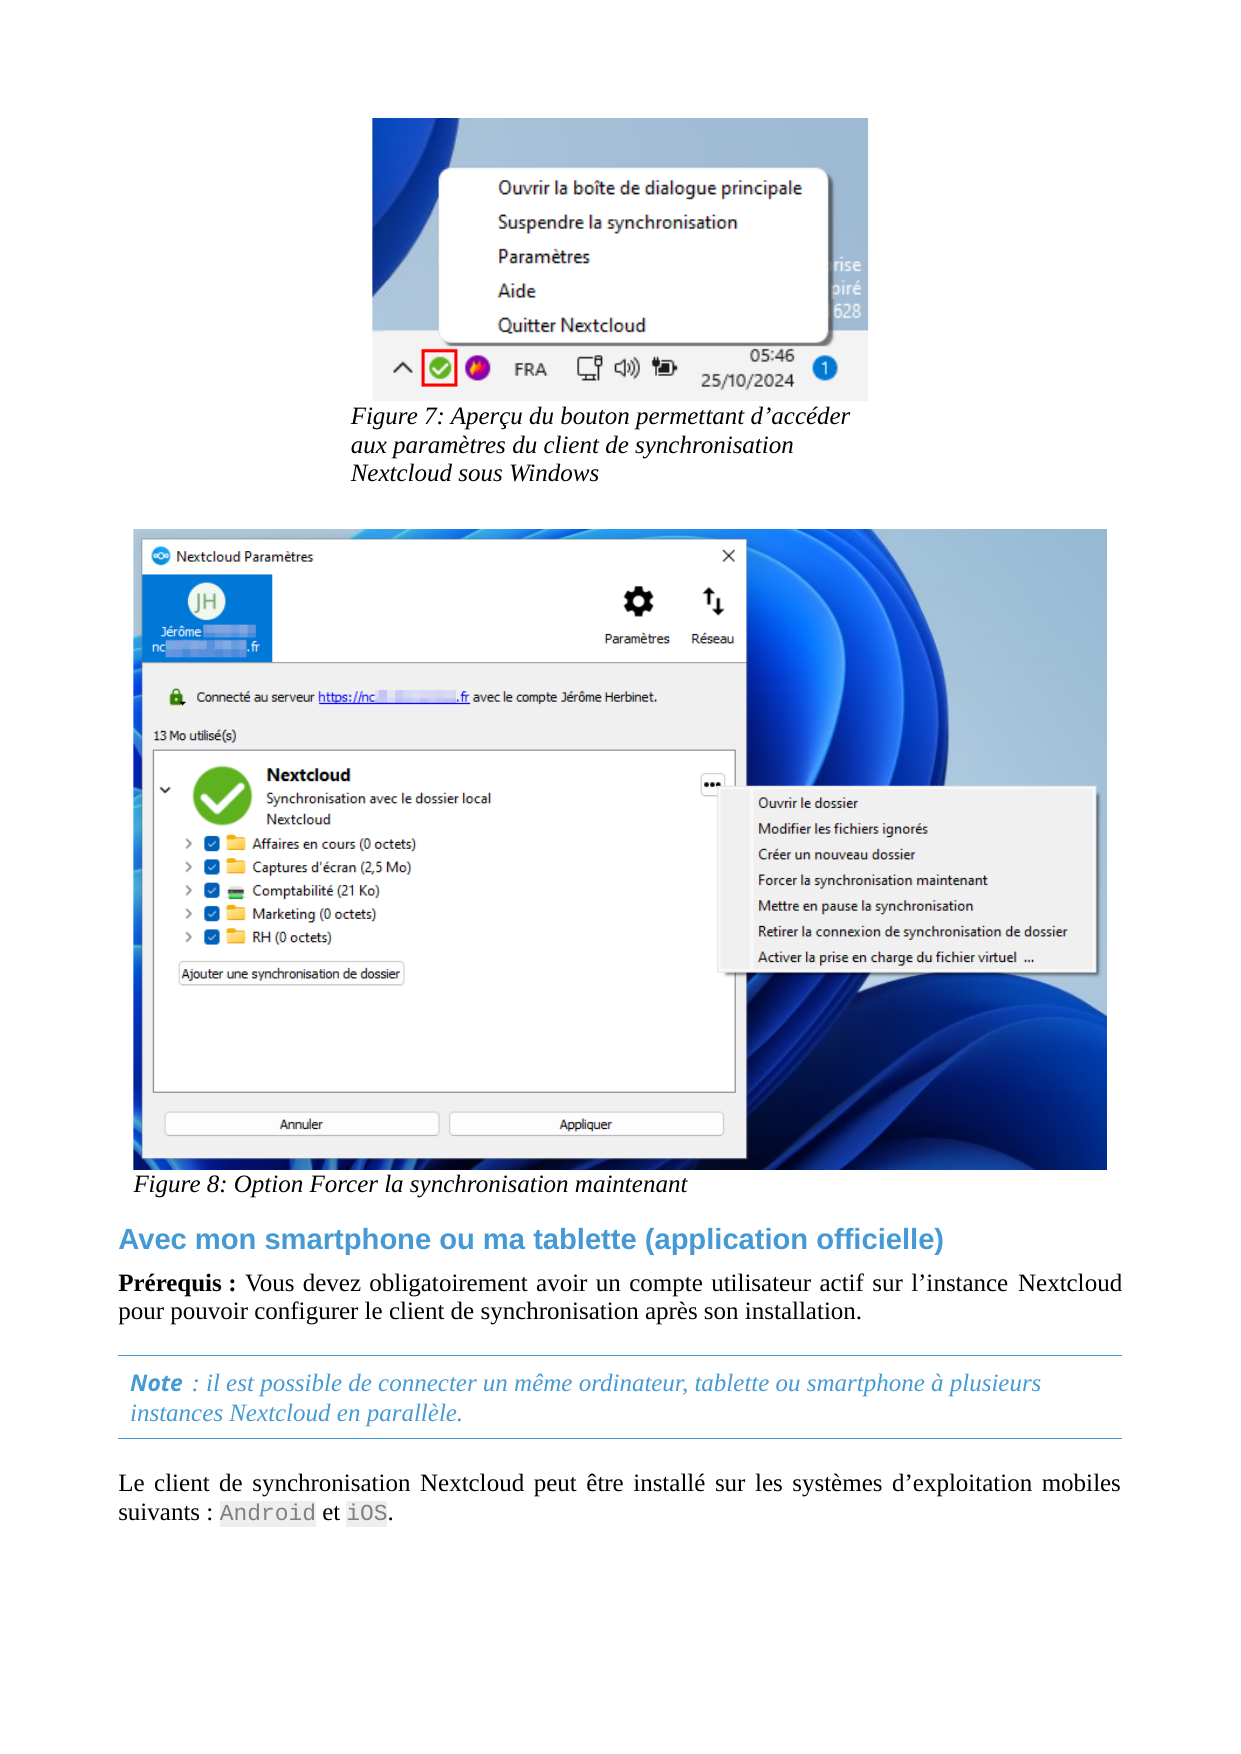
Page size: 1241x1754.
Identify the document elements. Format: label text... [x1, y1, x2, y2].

text Figure 8: Option Forcer la synchronisation maintenant [133, 1170, 1107, 1198]
picture [372, 118, 869, 401]
text Le client de synchronisation Nextcloud peut être installé sur les systèmes d’exploitation mobiles suivants : Android et iOS. [118, 1468, 1122, 1527]
subtitle Avec mon smartphone ou ma tablette (application officielle) [118, 1222, 1122, 1255]
picture [133, 529, 1107, 1170]
text Figure 7: Aperçu du bouton permettant d’accéder aux paramètres du client de synchronisation Nextcloud sous Windows [351, 118, 890, 487]
text Prérequis : Vous devez obligatoirement avoir un compte utilisateur actif sur l’instance Nextcloud pour pouvoir configurer le client de synchronisation après son installation. [118, 1268, 1122, 1325]
text Note : il est possible de connecter un même ordinateur, tablette ou smartphone à plusieurs instances Nextcloud en parallèle. [118, 1356, 1122, 1438]
